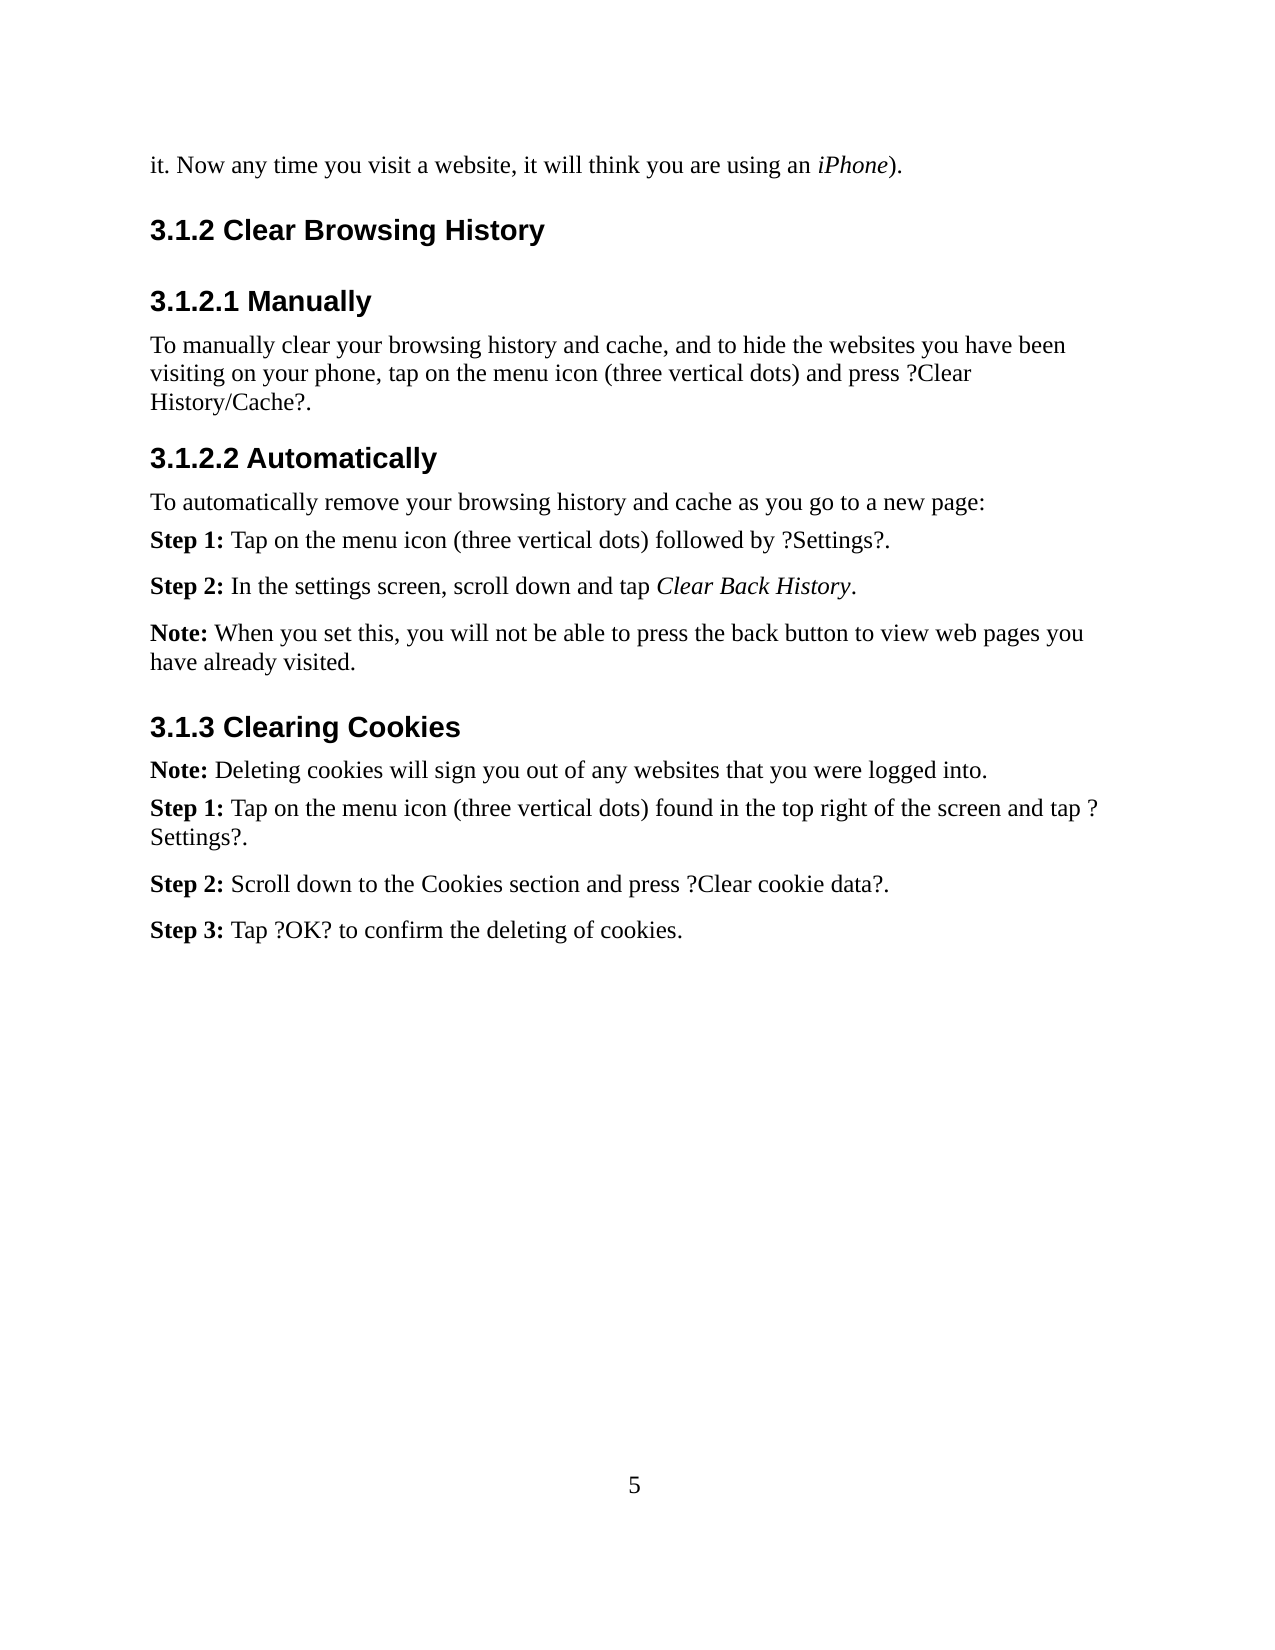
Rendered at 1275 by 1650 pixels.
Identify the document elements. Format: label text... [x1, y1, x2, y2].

subtitle 3.1.2.2 Automatically [150, 441, 1125, 474]
text Note: When you set this, you will not be able to press the back button to view web pages you have already visited. [150, 618, 1125, 676]
text To manually clear your browsing history and cache, and to hide the websites you have been visiting on your phone, tap on the menu icon (three vertical dots) and press ?Clear History/Cache?. [150, 330, 1125, 416]
text Step 3: Tap ?OK? to confirm the deleting of cookies. [150, 915, 1125, 944]
text Step 2: In the settings screen, scroll down and tap Clear Back History. [150, 571, 1125, 600]
subtitle 3.1.2 Clear Browsing History [150, 213, 1125, 246]
text Note: Deleting cookies will sign you out of any websites that you were logged into. [150, 756, 1125, 784]
text it. Now any time you visit a website, it will think you are using an iPhone). [150, 150, 1125, 179]
subtitle 3.1.2.1 Manually [150, 284, 1125, 317]
text To automatically remove your browsing history and cache as you go to a new page: [150, 487, 1125, 516]
subtitle 3.1.3 Clearing Cookies [150, 709, 1125, 743]
text Step 1: Tap on the menu icon (three vertical dots) found in the top right of the screen and tap ?Settings?. [150, 793, 1125, 851]
text Step 2: Scroll down to the Cookies section and press ?Clear cookie data?. [150, 869, 1125, 897]
text Step 1: Tap on the menu icon (three vertical dots) followed by ?Settings?. [150, 525, 1125, 553]
